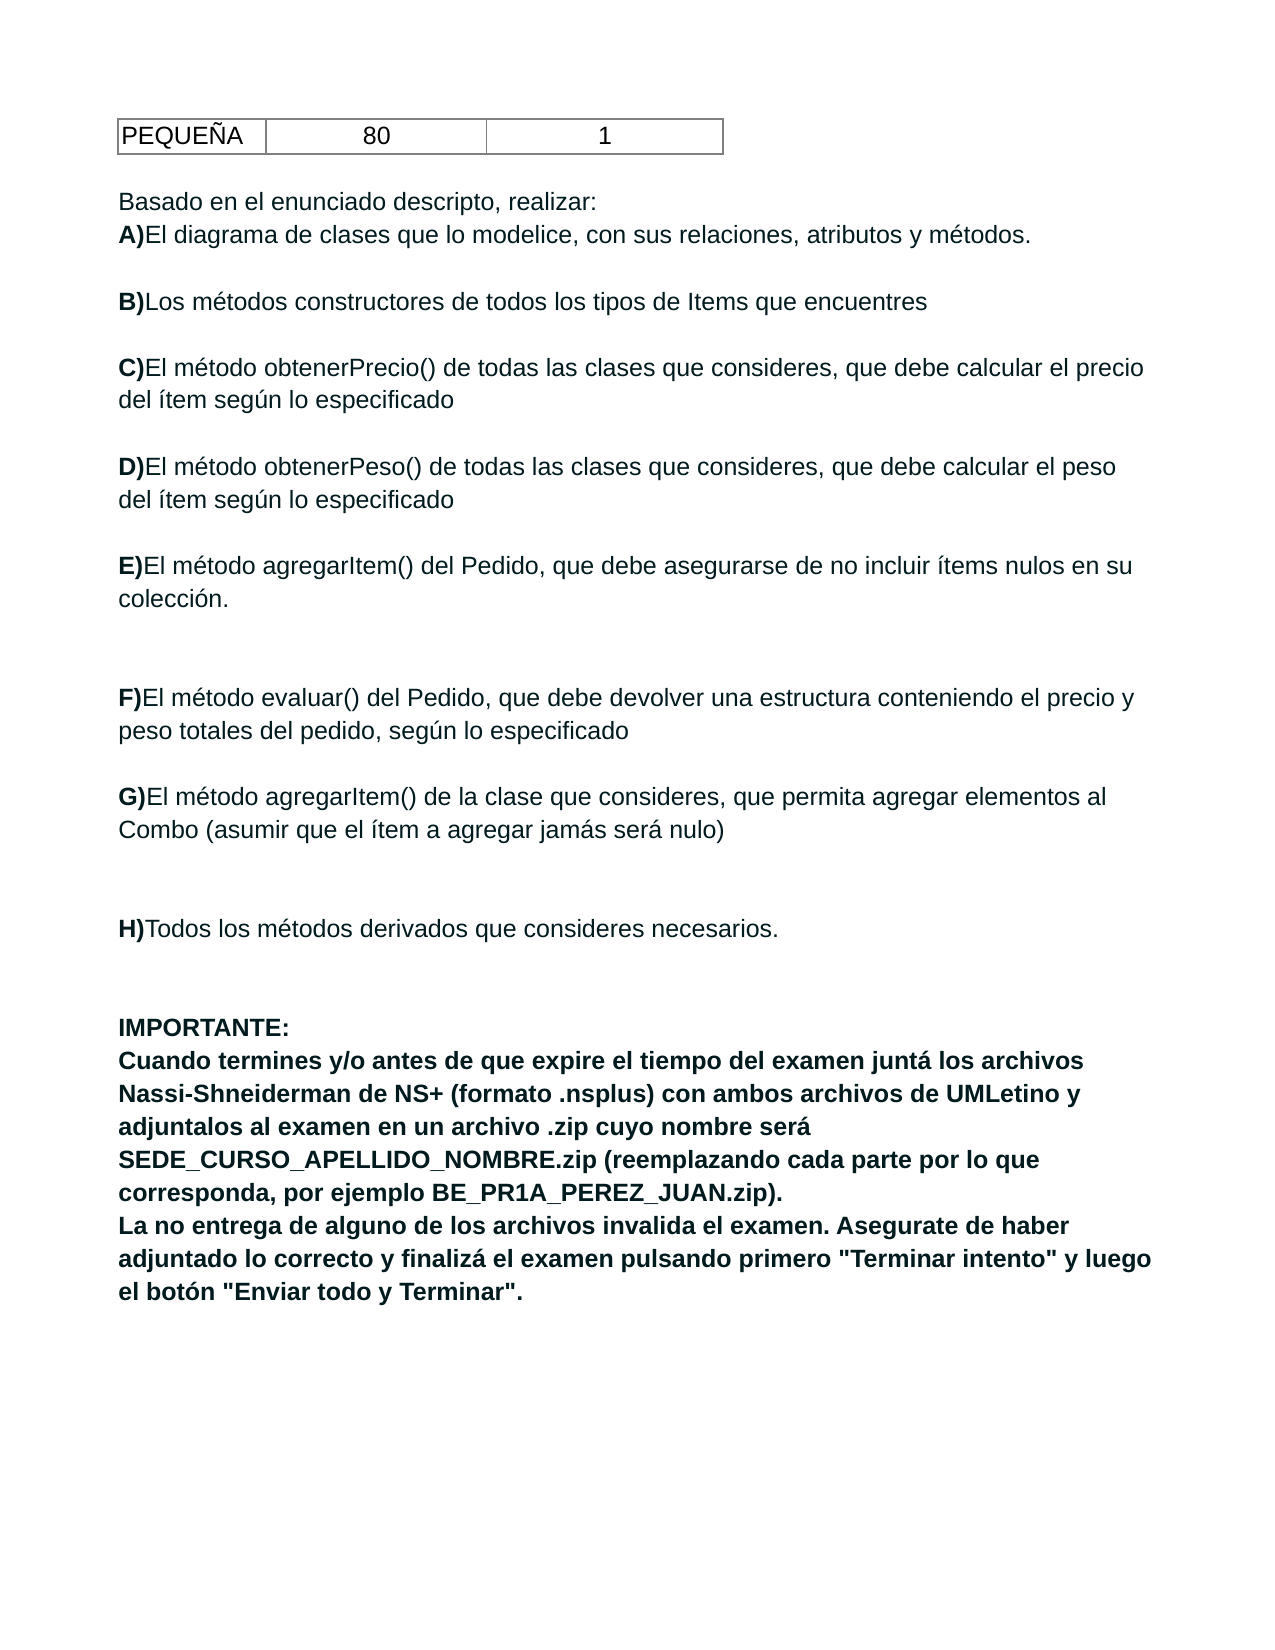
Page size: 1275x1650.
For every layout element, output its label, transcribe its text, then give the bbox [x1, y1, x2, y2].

text A)El diagrama de clases que lo modelice, con sus relaciones, atributos y métodos. [118, 220, 1157, 249]
text D)El método obtenerPeso() de todas las clases que consideres, que debe calcular el peso del ítem según lo especificado [118, 452, 1157, 513]
text E)El método agregarItem() del Pedido, que debe asegurarse de no incluir ítems nulos en su colección. [118, 551, 1157, 612]
table_cell 80 [267, 120, 486, 153]
text H)Todos los métodos derivados que consideres necesarios. [118, 914, 1157, 943]
text Basado en el enunciado descripto, realizar: [118, 187, 1157, 216]
text F)El método evaluar() del Pedido, que debe devolver una estructura conteniendo el precio y peso totales del pedido, según lo especificado [118, 683, 1157, 744]
text B)Los métodos constructores de todos los tipos de Items que encuentres [118, 286, 1157, 315]
table_cell PEQUEÑA [119, 120, 265, 153]
text La no entrega de alguno de los archivos invalida el examen. Asegurate de haber adjuntado lo correcto y finalizá el examen pulsando primero "Terminar intento" y luego el botón "Enviar todo y Terminar". [118, 1211, 1157, 1306]
table_cell 1 [487, 120, 722, 153]
text Cuando termines y/o antes de que expire el tiempo del examen juntá los archivos Nassi-Shneiderman de NS+ (formato .nsplus) con ambos archivos de UMLetino y adjuntalos al examen en un archivo .zip cuyo nombre será SEDE_CURSO_APELLIDO_NOMBRE.zip (reemplazando cada parte por lo que corresponda, por ejemplo BE_PR1A_PEREZ_JUAN.zip). [118, 1046, 1157, 1207]
text G)El método agregarItem() de la clase que consideres, que permita agregar elementos al Combo (asumir que el ítem a agregar jamás será nulo) [118, 782, 1157, 843]
text IMPORTANTE: [118, 1013, 1157, 1042]
text C)El método obtenerPrecio() de todas las clases que consideres, que debe calcular el precio del ítem según lo especificado [118, 352, 1157, 414]
